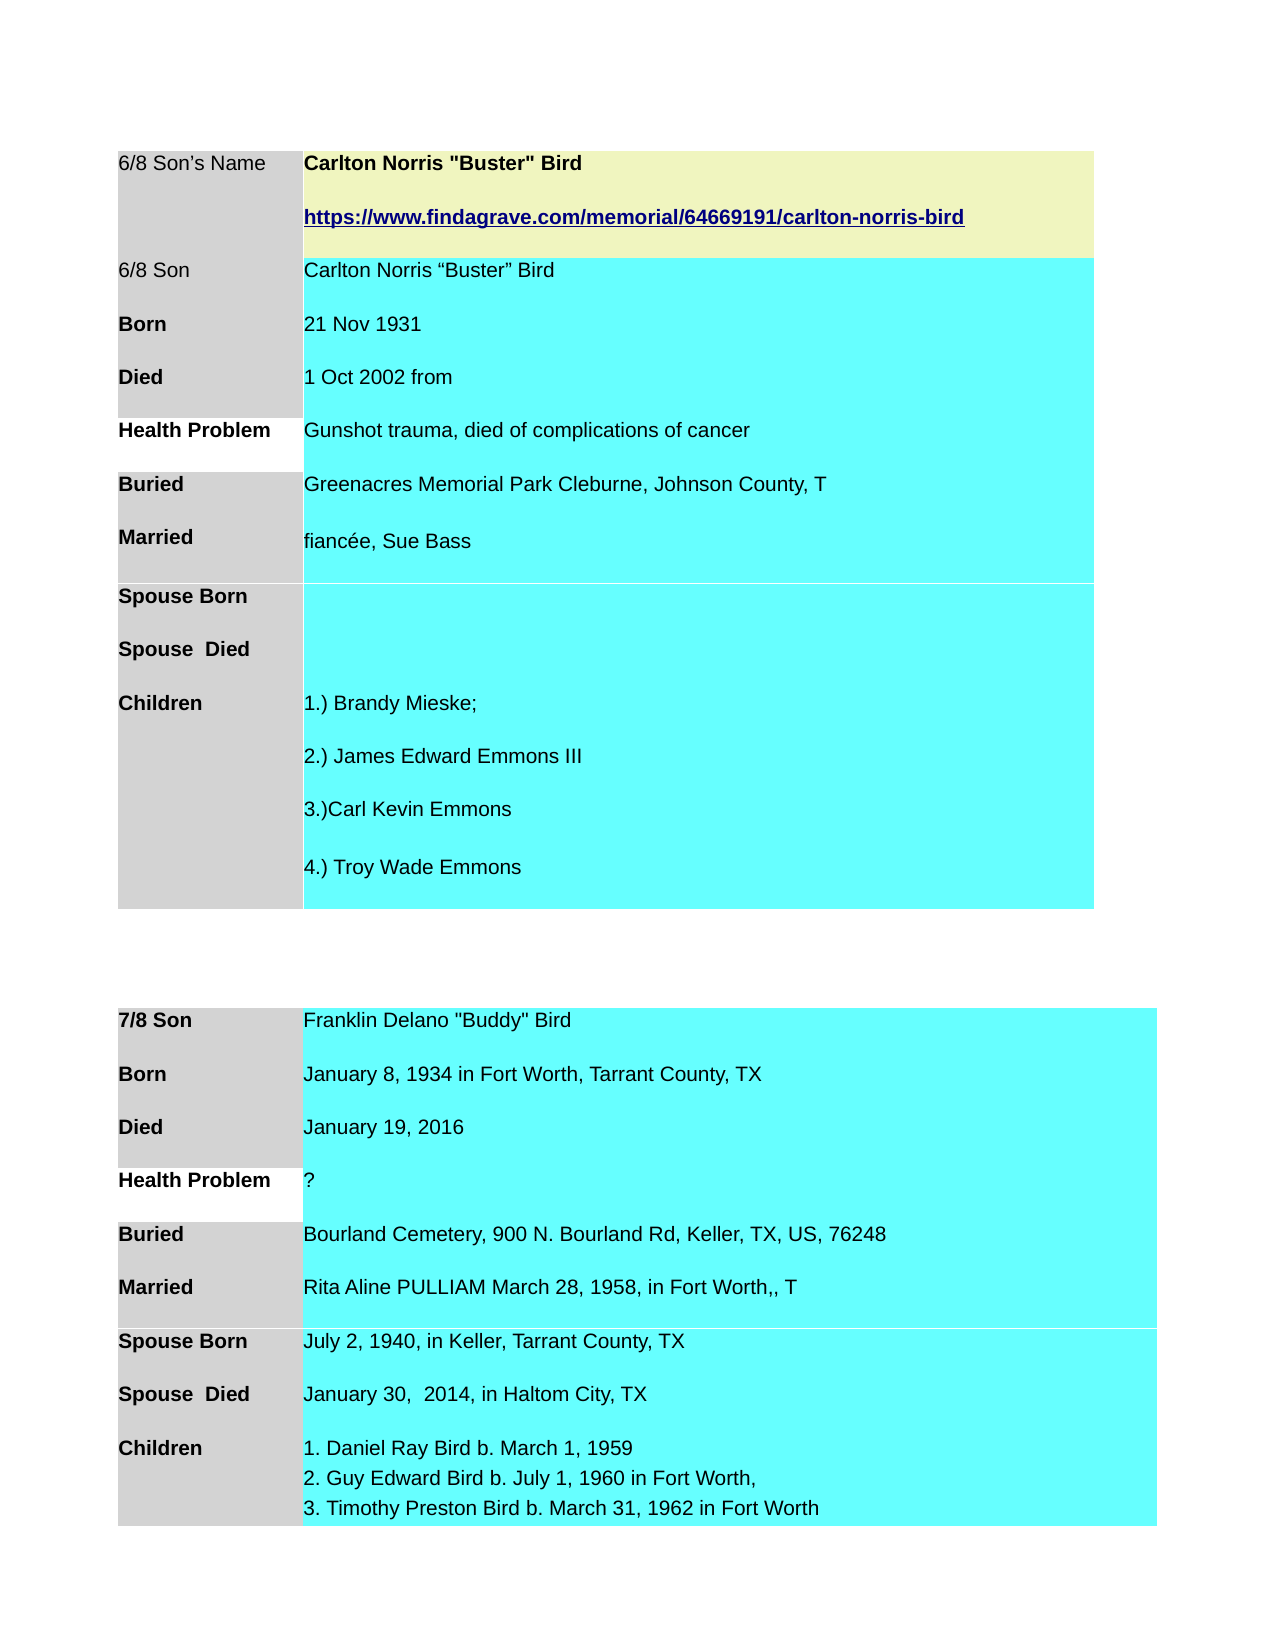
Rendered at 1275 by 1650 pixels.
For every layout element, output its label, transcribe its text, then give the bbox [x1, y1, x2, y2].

table_cell Greenacres Memorial Park Cleburne, Johnson County, T [304, 472, 1094, 525]
table_cell January 19, 2016 [303, 1115, 1157, 1168]
table_cell 1. Daniel Ray Bird b. March 1, 1959 2. Guy Edward Bird b. July 1, 1960 in Fort Worth, 3. Timothy Preston Bird b. March 31, 1962 in Fort Worth [303, 1435, 1157, 1526]
table_cell Died [118, 1115, 303, 1168]
table_cell Health Problem [118, 418, 303, 472]
table_header 7/8 Son [118, 1008, 303, 1061]
table_cell [304, 584, 1094, 637]
table_cell 6/8 Son [118, 258, 303, 311]
table_cell Buried [118, 1222, 303, 1275]
table_cell [304, 637, 1094, 690]
table_cell Carlton Norris “Buster” Bird [304, 258, 1094, 311]
table_cell January 8, 1934 in Fort Worth, Tarrant County, TX [303, 1061, 1157, 1115]
table_cell Spouse Died [118, 1382, 303, 1435]
table_cell Health Problem [118, 1168, 303, 1222]
table_header 6/8 Son’s Name [118, 151, 303, 258]
table_cell Gunshot trauma, died of complications of cancer [304, 418, 1094, 472]
table_cell July 2, 1940, in Keller, Tarrant County, TX [303, 1329, 1157, 1382]
table_cell 1.) Brandy Mieske; 2.) James Edward Emmons III 3.)Carl Kevin Emmons 4.) Troy Wade Emmons [304, 690, 1094, 909]
table_cell Married [118, 525, 303, 583]
table_cell Bourland Cemetery, 900 N. Bourland Rd, Keller, TX, US, 76248 [303, 1222, 1157, 1275]
table_cell ? [303, 1168, 1157, 1222]
table_cell Married [118, 1275, 303, 1328]
table_cell Born [118, 311, 303, 365]
table_cell Spouse Died [118, 637, 303, 690]
table_cell Children [118, 1435, 303, 1526]
table_cell fiancée, Sue Bass [304, 525, 1094, 583]
table_cell January 30, 2014, in Haltom City, TX [303, 1382, 1157, 1435]
table_cell Spouse Born [118, 1329, 303, 1382]
table_header Franklin Delano "Buddy" Bird [303, 1008, 1157, 1061]
table_cell Died [118, 365, 303, 418]
table_cell Rita Aline PULLIAM March 28, 1958, in Fort Worth,, T [303, 1275, 1157, 1328]
table_cell Children [118, 690, 303, 909]
table_header Carlton Norris "Buster" Bird https://www.findagrave.com/memorial/64669191/carlton-norris-bird [304, 151, 1094, 258]
table_cell 21 Nov 1931 [304, 311, 1094, 365]
table_cell Born [118, 1061, 303, 1115]
table_cell Spouse Born [118, 584, 303, 637]
table_cell Buried [118, 472, 303, 525]
table_cell 1 Oct 2002 from [304, 365, 1094, 418]
